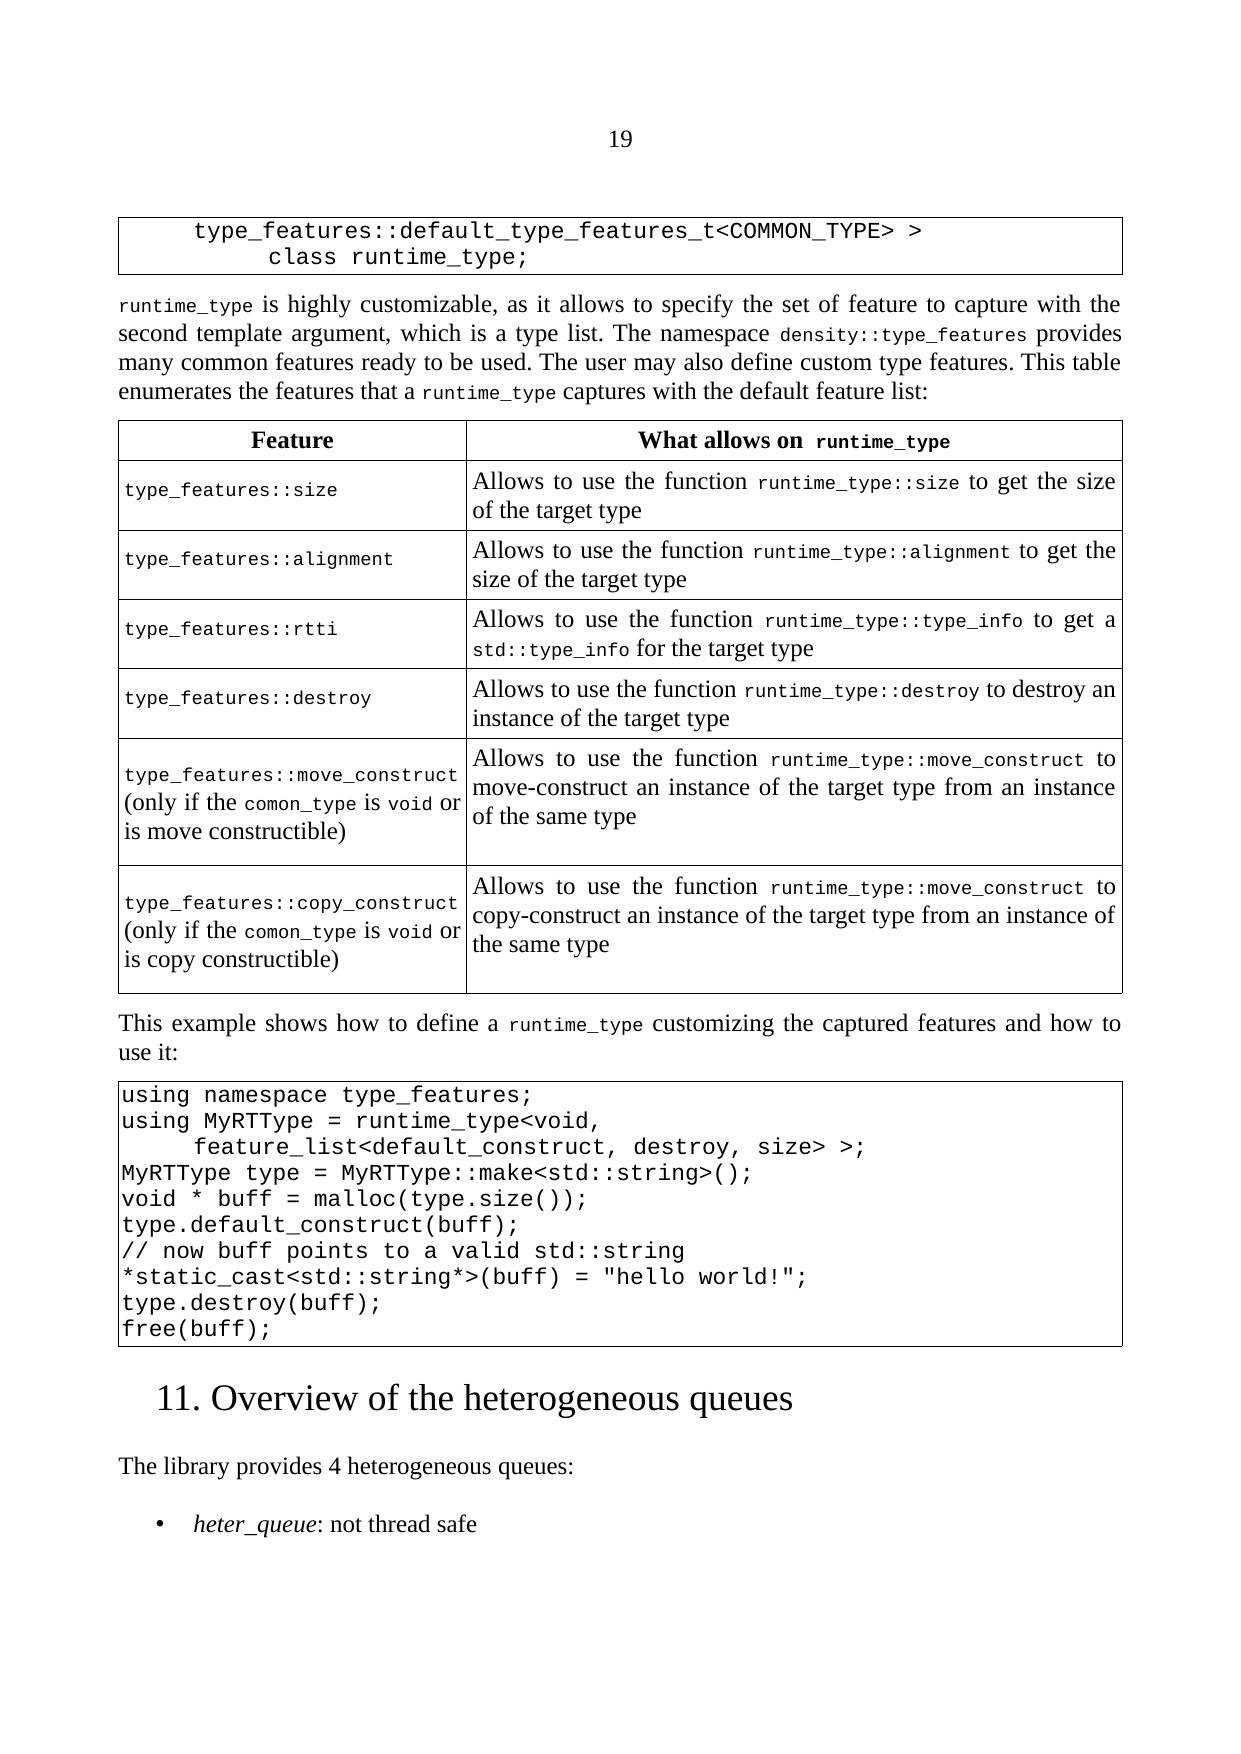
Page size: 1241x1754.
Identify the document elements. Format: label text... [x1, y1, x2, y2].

text *static_cast<std::string*>(buff) = "hello world!"; [119, 1262, 1122, 1288]
table_cell Allows to use the function runtime_type::move_construct to move-construct an instance of the target type from an instance of the same type [467, 739, 1122, 865]
table_header Feature [119, 421, 466, 460]
text runtime_type is highly customizable, as it allows to specify the set of feature to capture with the second template argument, which is a type list. The namespace density::type_features provides many common features ready to be used. The user may also define custom type features. This table enumerates the features that a runtime_type captures with the default feature list: [118, 289, 1122, 405]
subtitle Overview of the heterogeneous queues [156, 1375, 1122, 1418]
table_cell Allows to use the function runtime_type::type_info to get a std::type_info for the target type [467, 600, 1122, 668]
table_cell Allows to use the function runtime_type::size to get the size of the target type [467, 461, 1122, 529]
text feature_list<default_construct, destroy, size> >; [119, 1132, 1122, 1158]
text type.destroy(buff); [119, 1288, 1122, 1314]
text type_features::default_type_features_t<COMMON_TYPE> > [119, 218, 1122, 242]
text using namespace type_features; [119, 1082, 1122, 1106]
text using MyRTType = runtime_type<void, [119, 1106, 1122, 1132]
text This example shows how to define a runtime_type customizing the captured features and how to use it: [118, 1008, 1122, 1066]
table_cell Allows to use the function runtime_type::alignment to get the size of the target type [467, 531, 1122, 599]
text class runtime_type; [119, 242, 1122, 274]
list heter_queue: not thread safe [156, 1509, 1122, 1538]
table_cell type_features::rtti [119, 600, 466, 668]
table_cell Allows to use the function runtime_type::destroy to destroy an instance of the target type [467, 669, 1122, 737]
text type.default_construct(buff); [119, 1210, 1122, 1236]
text The library provides 4 heterogeneous queues: [118, 1451, 1122, 1480]
table_header What allows on runtime_type [467, 421, 1122, 460]
table_cell type_features::move_construct (only if the comon_type is void or is move constructible) [119, 739, 466, 865]
table_cell type_features::copy_construct (only if the comon_type is void or is copy constructible) [119, 866, 466, 993]
text void * buff = malloc(type.size()); [119, 1184, 1122, 1210]
table_cell type_features::size [119, 461, 466, 529]
table_cell type_features::alignment [119, 531, 466, 599]
text free(buff); [119, 1314, 1122, 1346]
text // now buff points to a valid std::string [119, 1236, 1122, 1262]
table_cell Allows to use the function runtime_type::move_construct to copy-construct an instance of the target type from an instance of the same type [467, 866, 1122, 993]
table_cell type_features::destroy [119, 669, 466, 737]
text MyRTType type = MyRTType::make<std::string>(); [119, 1158, 1122, 1184]
